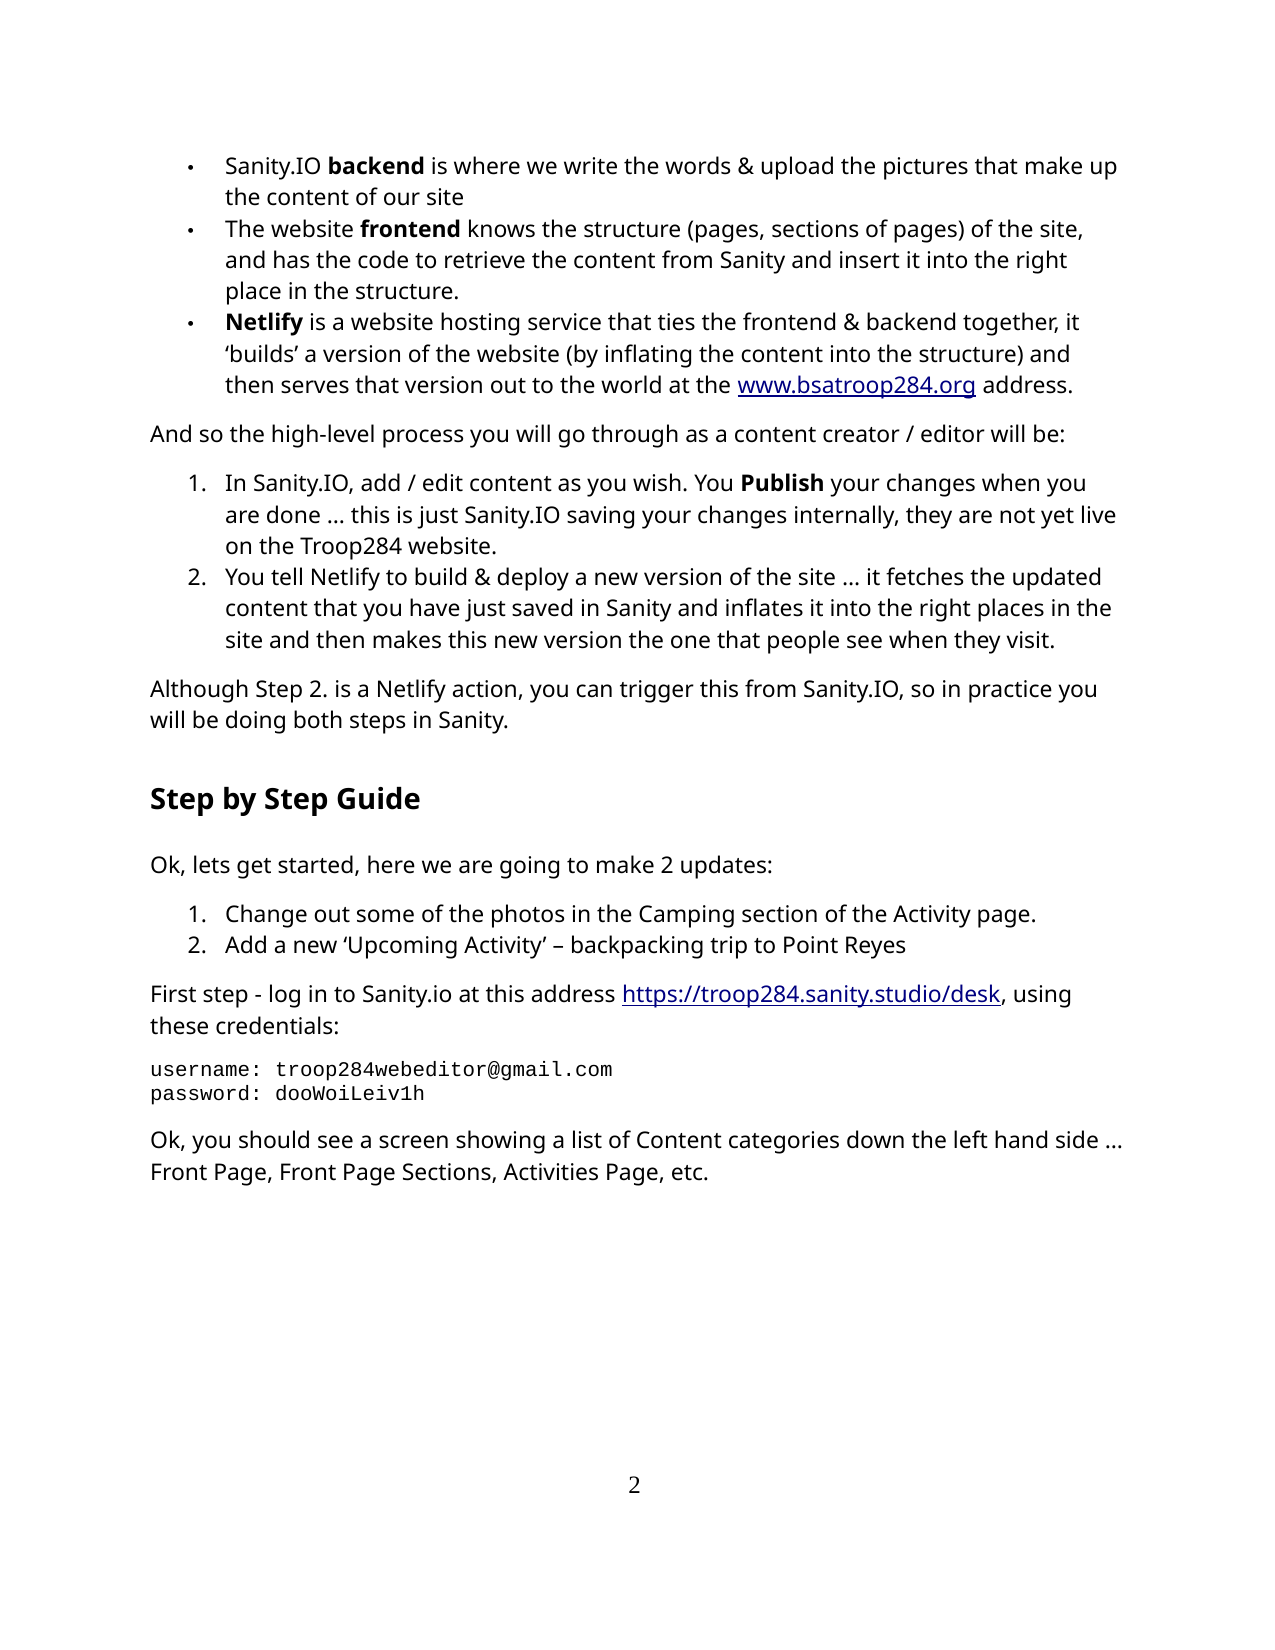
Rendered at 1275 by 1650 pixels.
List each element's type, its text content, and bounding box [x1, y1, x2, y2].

text password: dooWoiLeiv1h [150, 1082, 1125, 1106]
text First step - log in to Sanity.io at this address https://troop284.sanity.studio/desk, using these credentials: [150, 978, 1125, 1041]
text And so the high-level process you will go through as a content creator / editor will be: [150, 418, 1125, 449]
list Change out some of the photos in the Camping section of the Activity page. [187, 898, 1125, 929]
text username: troop284webeditor@gmail.com [150, 1059, 1125, 1082]
subtitle Step by Step Guide [150, 778, 1125, 818]
list The website frontend knows the structure (pages, sections of pages) of the site, and has the code to retrieve the content from Sanity and insert it into the right place in the structure. [187, 212, 1125, 306]
text Ok, lets get started, here we are going to make 2 updates: [150, 848, 1125, 880]
list Sanity.IO backend is where we write the words & upload the pictures that make up the content of our site [187, 150, 1125, 212]
list Netlify is a website hosting service that ties the frontend & backend together, it ‘builds’ a version of the website (by inflating the content into the structure) and then serves that version out to the world at the www.bsatroop284.org address. [187, 306, 1125, 400]
text Although Step 2. is a Netlify action, you can trigger this from Sanity.IO, so in practice you will be doing both steps in Sanity. [150, 673, 1125, 735]
list You tell Netlify to build & deploy a new version of the site … it fetches the updated content that you have just saved in Sanity and inflates it into the right places in the site and then makes this new version the one that people see when they visit. [187, 561, 1125, 655]
text Ok, you should see a screen showing a list of Content categories down the left hand side … Front Page, Front Page Sections, Activities Page, etc. [150, 1124, 1125, 1187]
list In Sanity.IO, add / edit content as you wish. You Publish your changes when you are done … this is just Sanity.IO saving your changes internally, they are not yet live on the Troop284 website. [187, 467, 1125, 561]
list Add a new ‘Upcoming Activity’ – backpacking trip to Point Reyes [187, 929, 1125, 960]
